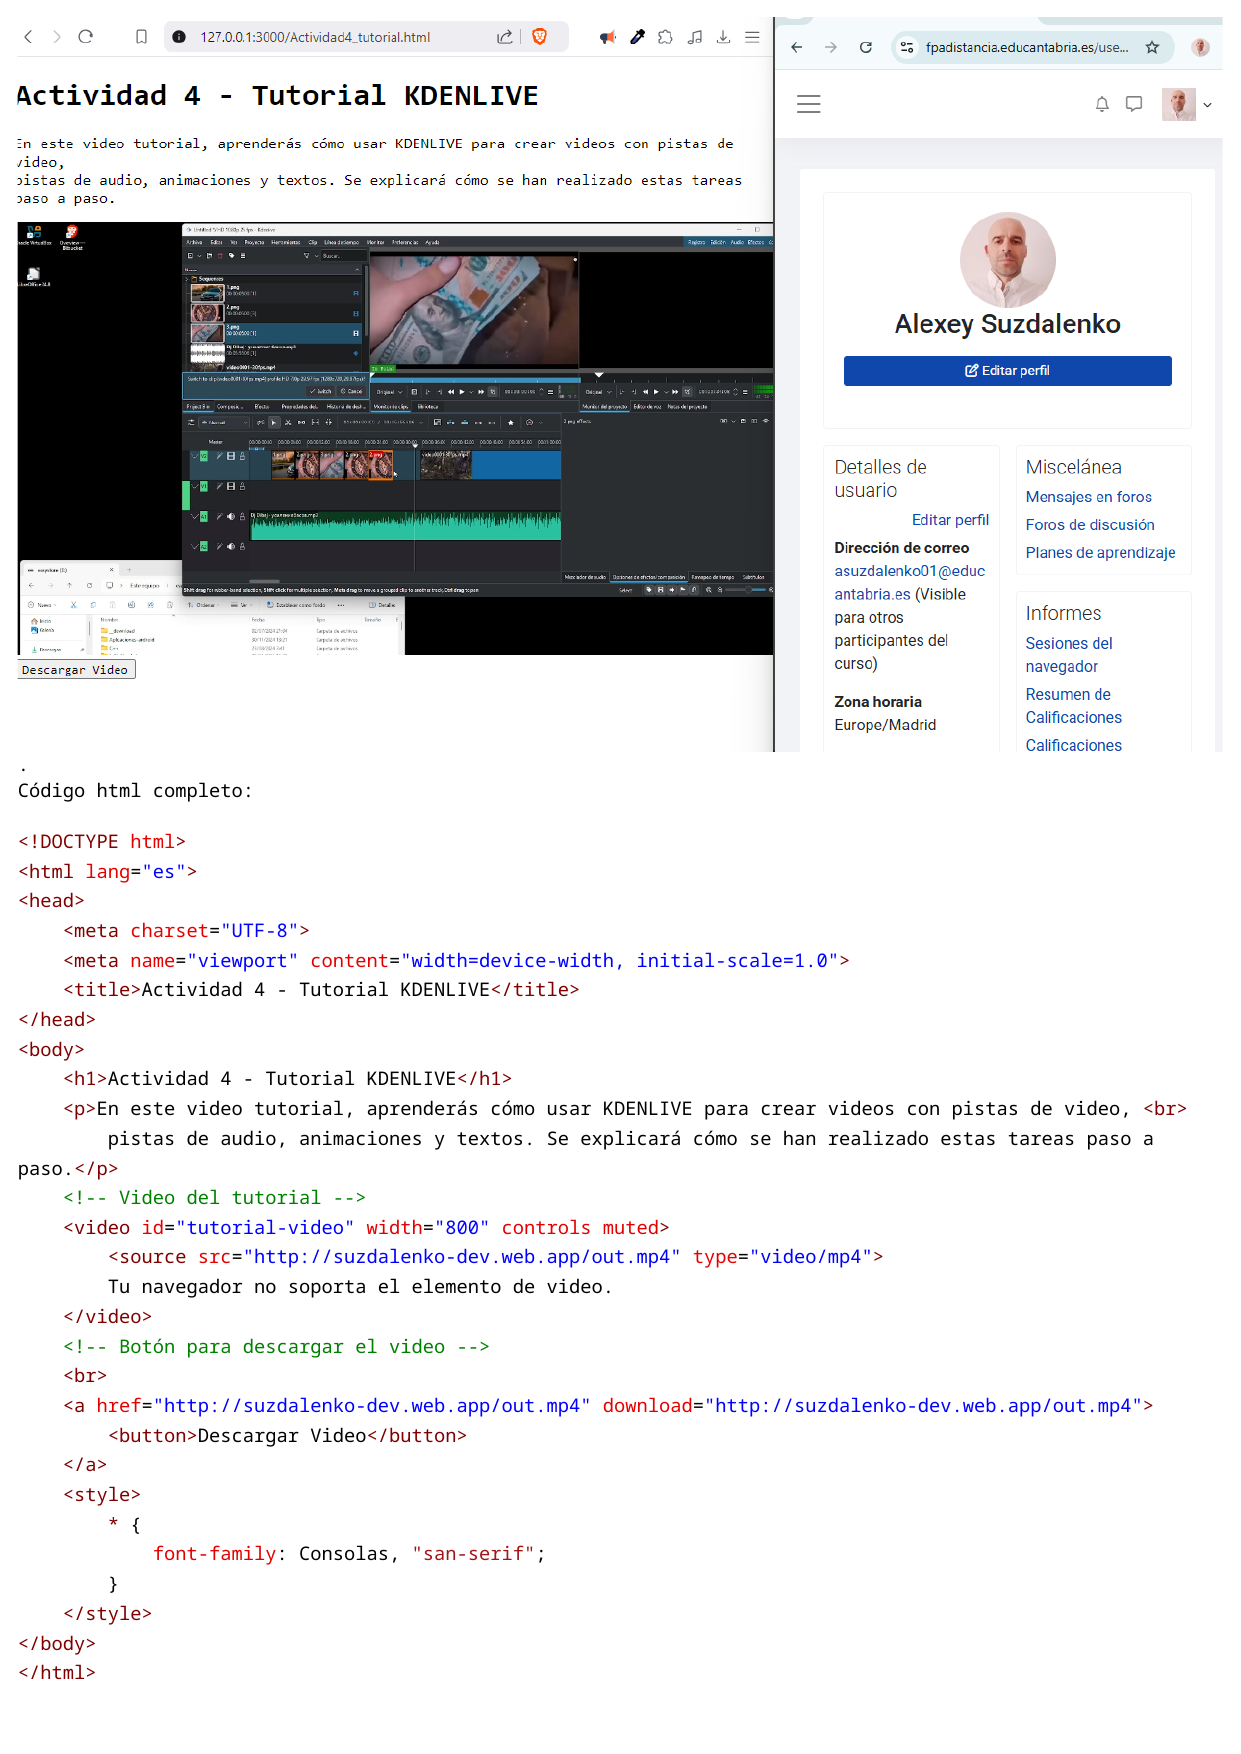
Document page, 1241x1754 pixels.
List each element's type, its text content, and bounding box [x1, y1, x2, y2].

text <title>Actividad 4 - Tutorial KDENLIVE</title> [18, 972, 1222, 1002]
text </head> [18, 1002, 1222, 1032]
text </html> [18, 1655, 1222, 1685]
text Tu navegador no soporta el elemento de video. [18, 1269, 1222, 1299]
text </video> [18, 1299, 1222, 1329]
text <video id="tutorial-video" width="800" controls muted> [18, 1210, 1222, 1240]
text <style> [18, 1477, 1222, 1507]
text </body> [18, 1626, 1222, 1655]
text Código html completo: [18, 777, 1222, 803]
text </a> [18, 1447, 1222, 1477]
text * { [18, 1507, 1222, 1537]
text . [18, 752, 1222, 777]
text <!-- Video del tutorial --> [18, 1180, 1222, 1210]
text <meta name="viewport" content="width=device-width, initial-scale=1.0"> [18, 943, 1222, 972]
text <button>Descargar Video</button> [18, 1418, 1222, 1447]
text <p>En este video tutorial, aprenderás cómo usar KDENLIVE para crear videos con pistas de video, <br> [18, 1091, 1222, 1121]
text <!DOCTYPE html> [18, 828, 1222, 854]
text <meta charset="UTF-8"> [18, 913, 1222, 943]
picture [17, 17, 1223, 752]
text <html lang="es"> [18, 854, 1222, 883]
text pistas de audio, animaciones y textos. Se explicará cómo se han realizado estas tareas paso a paso.</p> [18, 1121, 1222, 1180]
text <!-- Botón para descargar el video --> [18, 1329, 1222, 1358]
text <h1>Actividad 4 - Tutorial KDENLIVE</h1> [18, 1062, 1222, 1091]
text <br> [18, 1358, 1222, 1388]
text <body> [18, 1032, 1222, 1062]
text font-family: Consolas, "san-serif"; [18, 1537, 1222, 1566]
text <head> [18, 883, 1222, 913]
text </style> [18, 1596, 1222, 1626]
text <a href="http://suzdalenko-dev.web.app/out.mp4" download="http://suzdalenko-dev.web.app/out.mp4"> [18, 1388, 1222, 1418]
text } [18, 1566, 1222, 1596]
text <source src="http://suzdalenko-dev.web.app/out.mp4" type="video/mp4"> [18, 1240, 1222, 1269]
